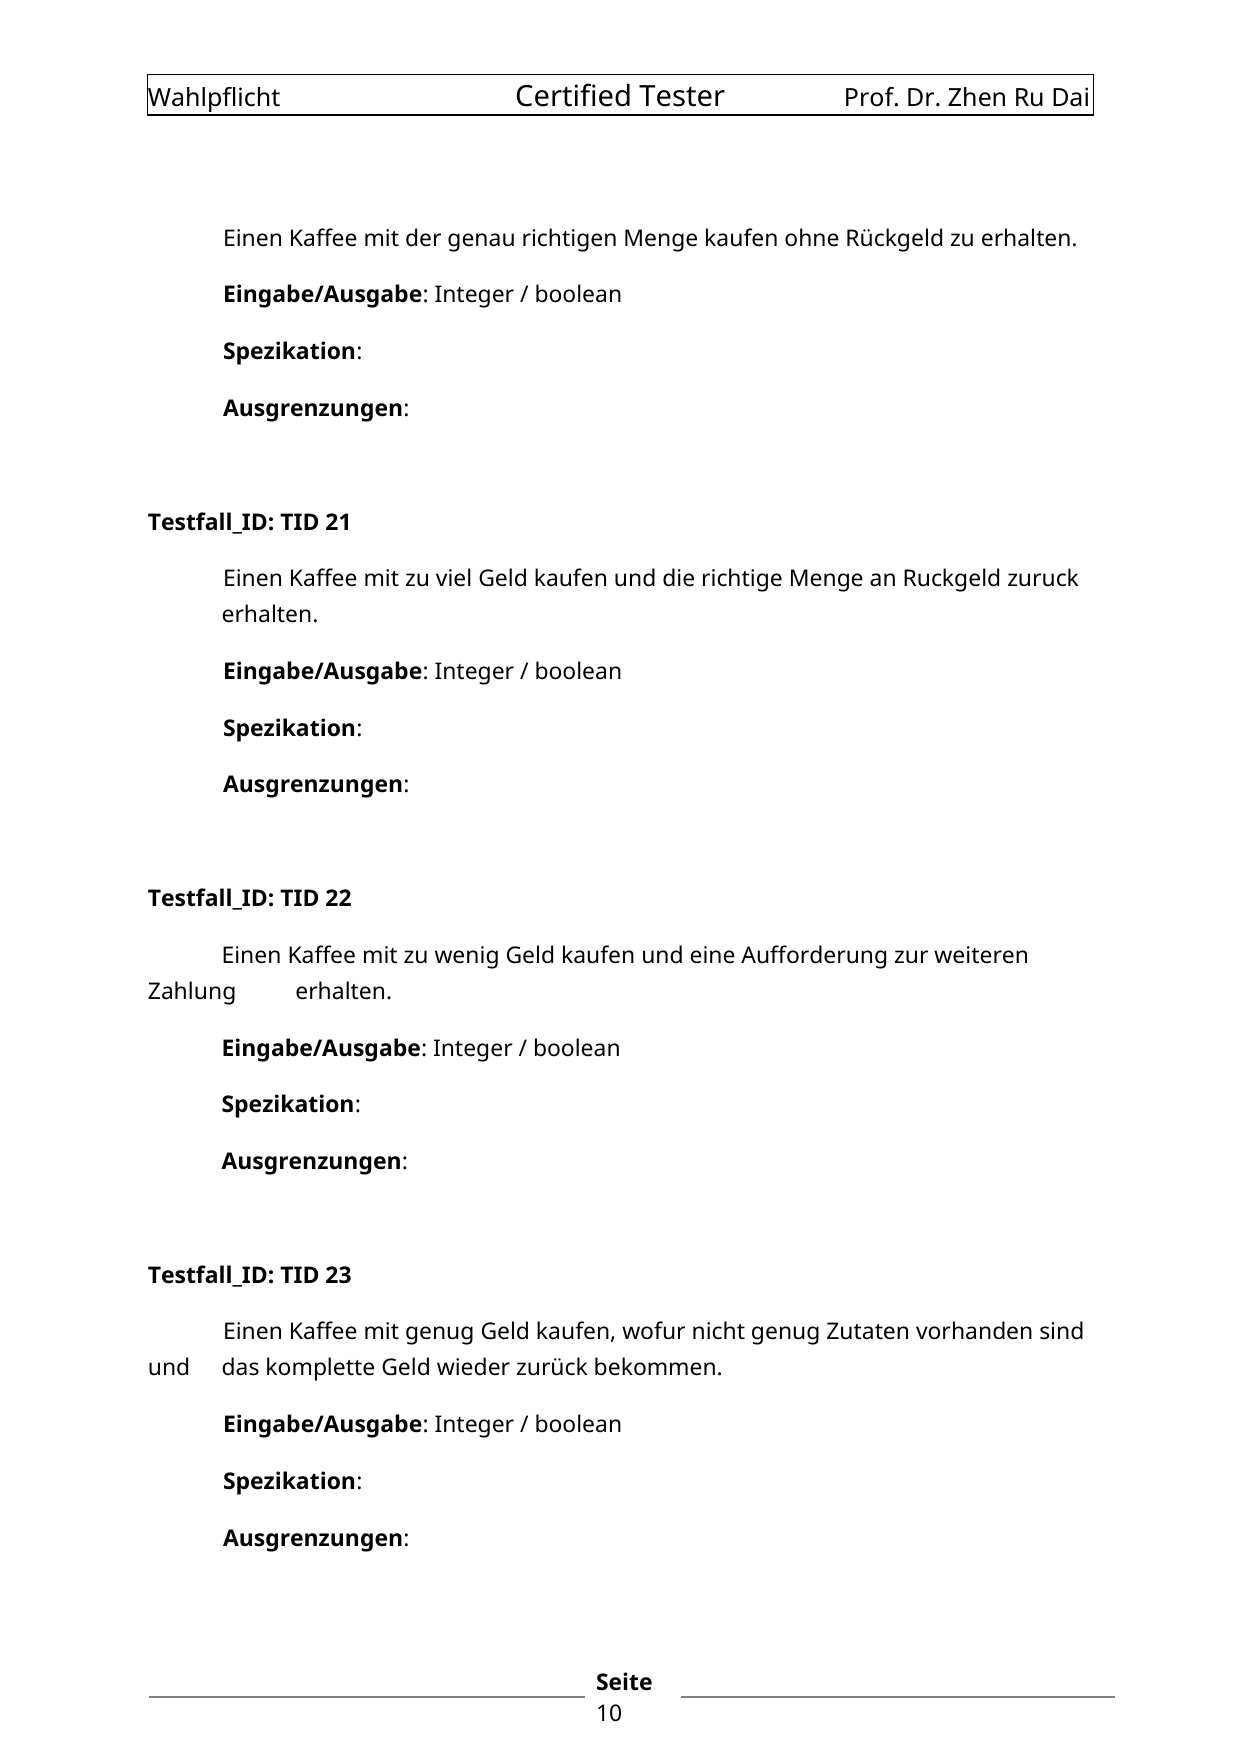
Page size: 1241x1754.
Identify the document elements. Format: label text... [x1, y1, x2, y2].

text Ausgrenzungen: [148, 392, 1093, 423]
text Einen Kaffee mit zu wenig Geld kaufen und eine Aufforderung zur weiteren Zahlung erhalten. [148, 939, 1093, 1006]
text Spezikation: [148, 1088, 1093, 1119]
text Einen Kaffee mit zu viel Geld kaufen und die richtige Menge an Ruckgeld zuruck erhalten. [148, 562, 1093, 629]
text Ausgrenzungen: [148, 768, 1093, 800]
text Eingabe/Ausgabe: Integer / boolean [148, 278, 1093, 309]
text Testfall_ID: TID 22 [148, 882, 1093, 913]
text Testfall_ID: TID 21 [148, 505, 1093, 537]
text Eingabe/Ausgabe: Integer / boolean [148, 1408, 1093, 1439]
text Einen Kaffee mit der genau richtigen Menge kaufen ohne Rückgeld zu erhalten. [148, 222, 1093, 253]
text Spezikation: [148, 1465, 1093, 1496]
text Ausgrenzungen: [148, 1522, 1093, 1553]
text Eingabe/Ausgabe: Integer / boolean [148, 1031, 1093, 1063]
text Einen Kaffee mit genug Geld kaufen, wofur nicht genug Zutaten vorhanden sind und das komplette Geld wieder zurück bekommen. [148, 1315, 1093, 1382]
text Testfall_ID: TID 23 [148, 1258, 1093, 1290]
text Ausgrenzungen: [148, 1145, 1093, 1176]
text Spezikation: [148, 712, 1093, 743]
text Spezikation: [148, 335, 1093, 366]
text Eingabe/Ausgabe: Integer / boolean [148, 655, 1093, 686]
